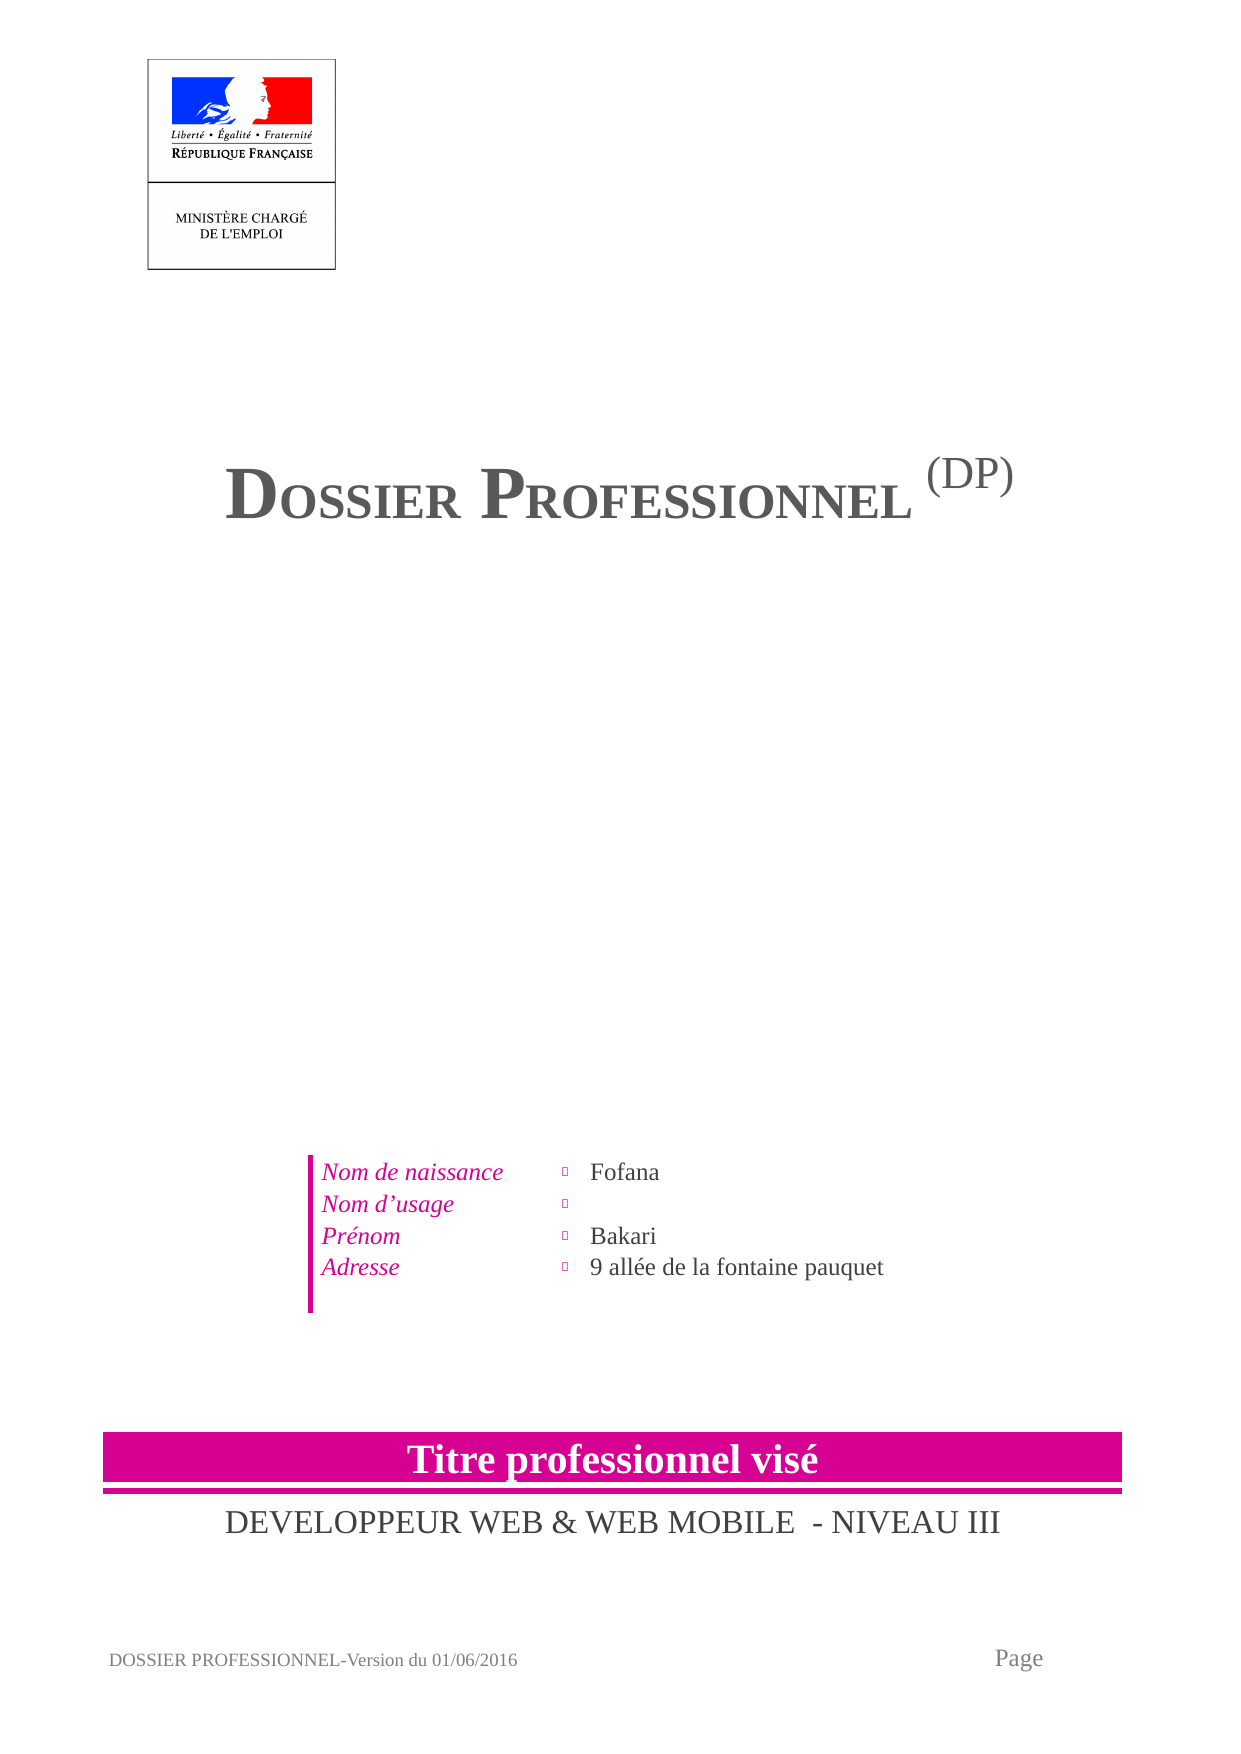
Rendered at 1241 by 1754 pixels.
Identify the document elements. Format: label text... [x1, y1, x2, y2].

table_cell [579, 1186, 1122, 1218]
table_cell 9 allée de la fontaine pauquet [579, 1250, 1122, 1313]
table_header [310, 1123, 554, 1154]
table_cell  [554, 1218, 579, 1249]
table_header Titre professionnel visé [103, 1432, 1122, 1482]
table_cell  [554, 1155, 579, 1186]
table_cell Nom de naissance [313, 1155, 554, 1186]
table_cell Nom d’usage [313, 1186, 554, 1218]
table_cell Bakari [579, 1218, 1122, 1249]
table_cell  [554, 1186, 579, 1218]
table_header [579, 1123, 1122, 1154]
table_cell  [554, 1250, 579, 1281]
table_cell [554, 1281, 579, 1313]
table_cell Prénom [313, 1218, 554, 1249]
table_cell [313, 1281, 554, 1313]
table_cell [103, 1483, 1122, 1488]
table_cell Adresse [313, 1250, 554, 1281]
table_cell Fofana [579, 1155, 1122, 1186]
table_header [554, 1123, 579, 1154]
table_cell DEVELOPPEUR WEB & WEB MOBILE - NIVEAU III [103, 1494, 1122, 1547]
picture [147, 59, 336, 270]
